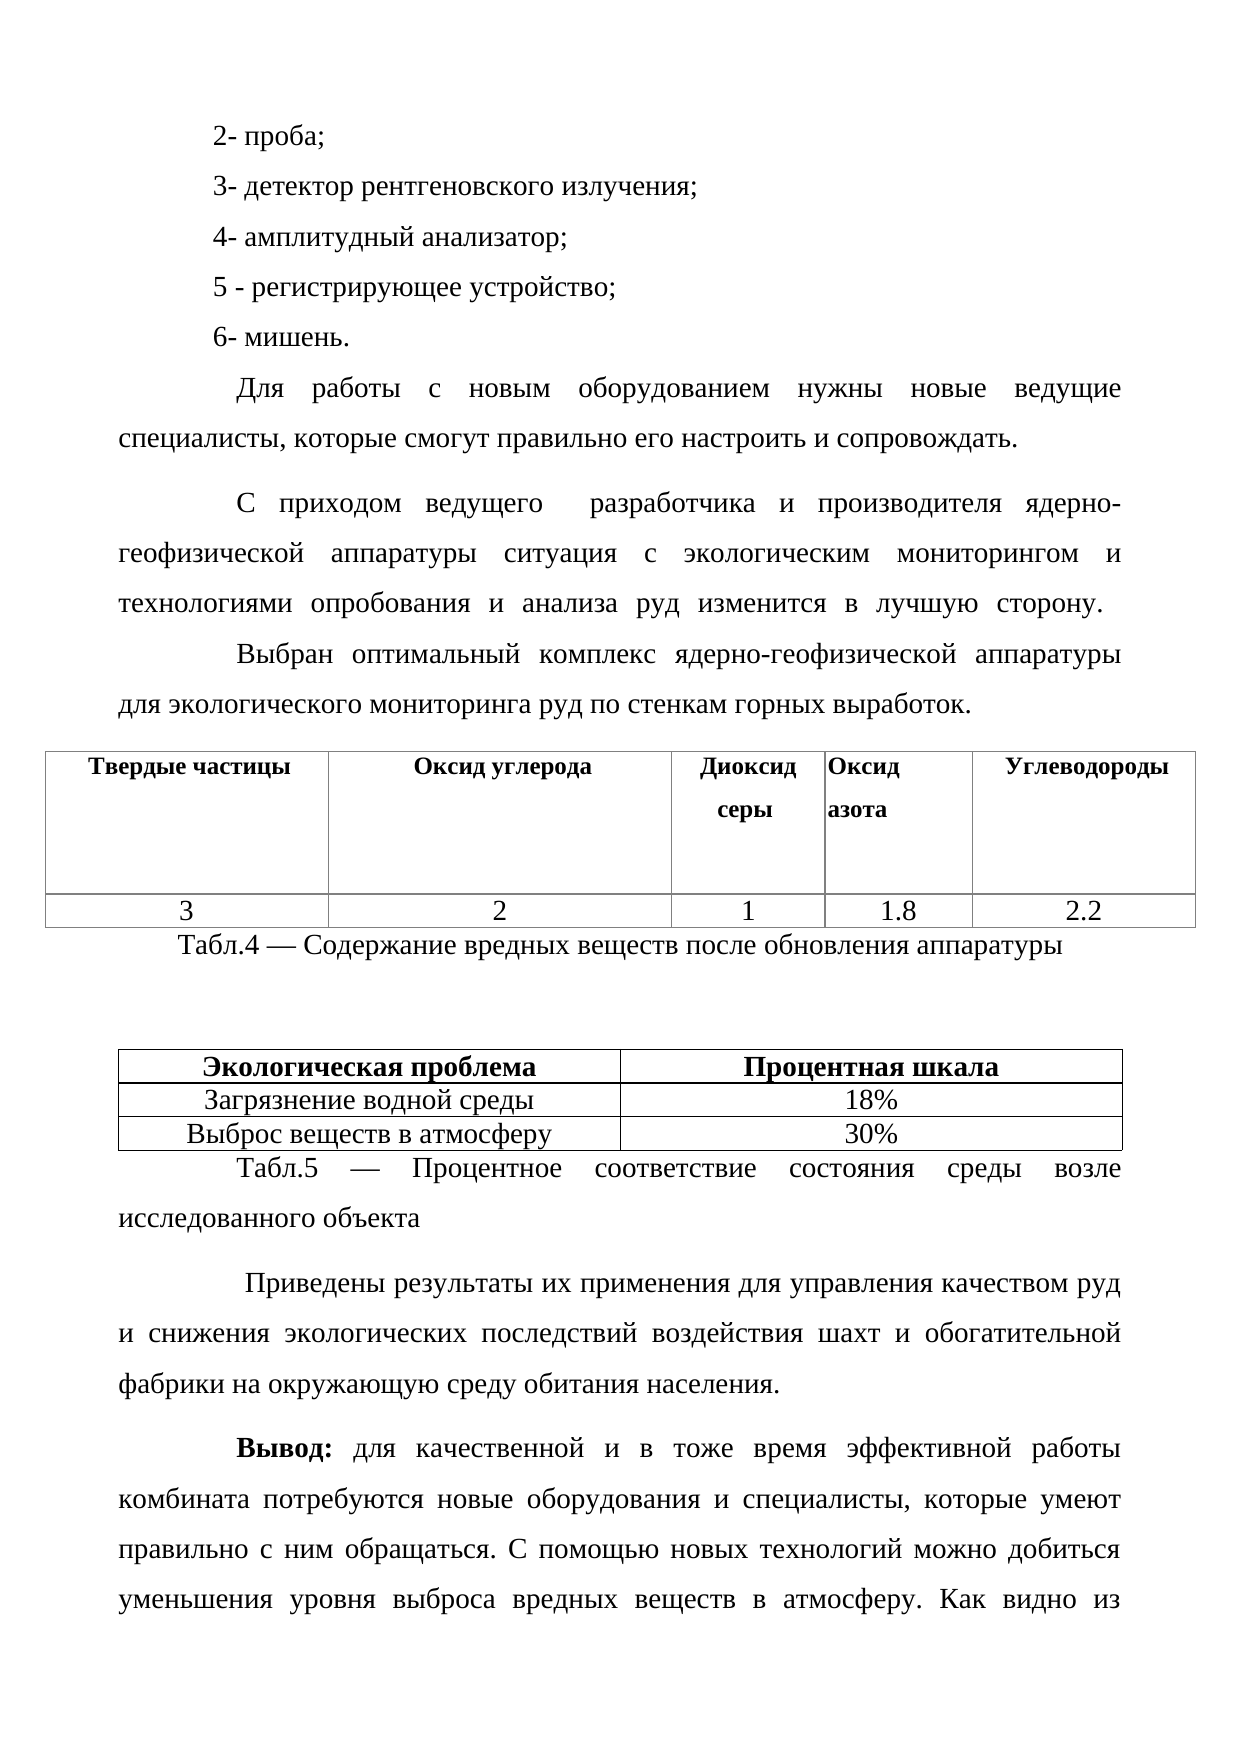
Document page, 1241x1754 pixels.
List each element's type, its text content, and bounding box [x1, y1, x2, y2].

text 2- проба; [213, 118, 1122, 152]
table_cell 30% [621, 1117, 1122, 1150]
table_cell 18% [621, 1084, 1122, 1116]
text 6- мишень. [213, 319, 1122, 353]
table_cell 1.8 [826, 895, 972, 927]
text Табл.5 — Процентное соответствие состояния среды возле исследованного объекта [118, 1151, 1122, 1234]
text Для работы с новым оборудованием нужны новые ведущие специалисты, которые смогут правильно его настроить и сопровождать. [118, 370, 1122, 453]
table_cell 1 [672, 895, 824, 927]
table_header Диоксид серы [672, 752, 824, 893]
text 4- амплитудный анализатор; [213, 219, 1122, 252]
text Приведены результаты их применения для управления качеством руд и снижения экологических последствий воздействия шахт и обогатительной фабрики на окружающую среду обитания населения. [118, 1265, 1122, 1399]
table_header Оксидазота [826, 752, 972, 893]
table_cell 3 [46, 895, 328, 927]
table_cell 2.2 [973, 895, 1195, 927]
text Табл.4 — Содержание вредных веществ после обновления аппаратуры [118, 928, 1122, 961]
text С приходом ведущего разработчика и производителя ядерно- геофизической аппаратуры ситуация с экологическим мониторингом и технологиями опробования и анализа руд изменится в лучшую сторону. Выбран оптимальный комплекс ядерно-геофизической аппаратуры для экологического мониторинга руд по стенкам горных выработок. [118, 485, 1122, 720]
text Вывод: для качественной и в тоже время эффективной работы комбината потребуются новые оборудования и специалисты, которые умеют правильно с ним обращаться. С помощью новых технологий можно добиться уменьшения уровня выброса вредных веществ в атмосферу. Как видно из [118, 1431, 1122, 1615]
table_cell 2 [329, 895, 671, 927]
table_header Оксид углерода [329, 752, 671, 893]
table_header Экологическая проблема [119, 1050, 620, 1082]
table_header Процентная шкала [621, 1050, 1122, 1082]
table_cell Выброс веществ в атмосферу [119, 1117, 620, 1150]
text 3- детектор рентгеновского излучения; [213, 168, 1122, 202]
text 5 - регистрирующее устройство; [213, 269, 1122, 303]
table_cell Загрязнение водной среды [119, 1084, 620, 1116]
table_header Углеводороды [973, 752, 1195, 893]
table_header Твердые частицы [46, 752, 328, 893]
